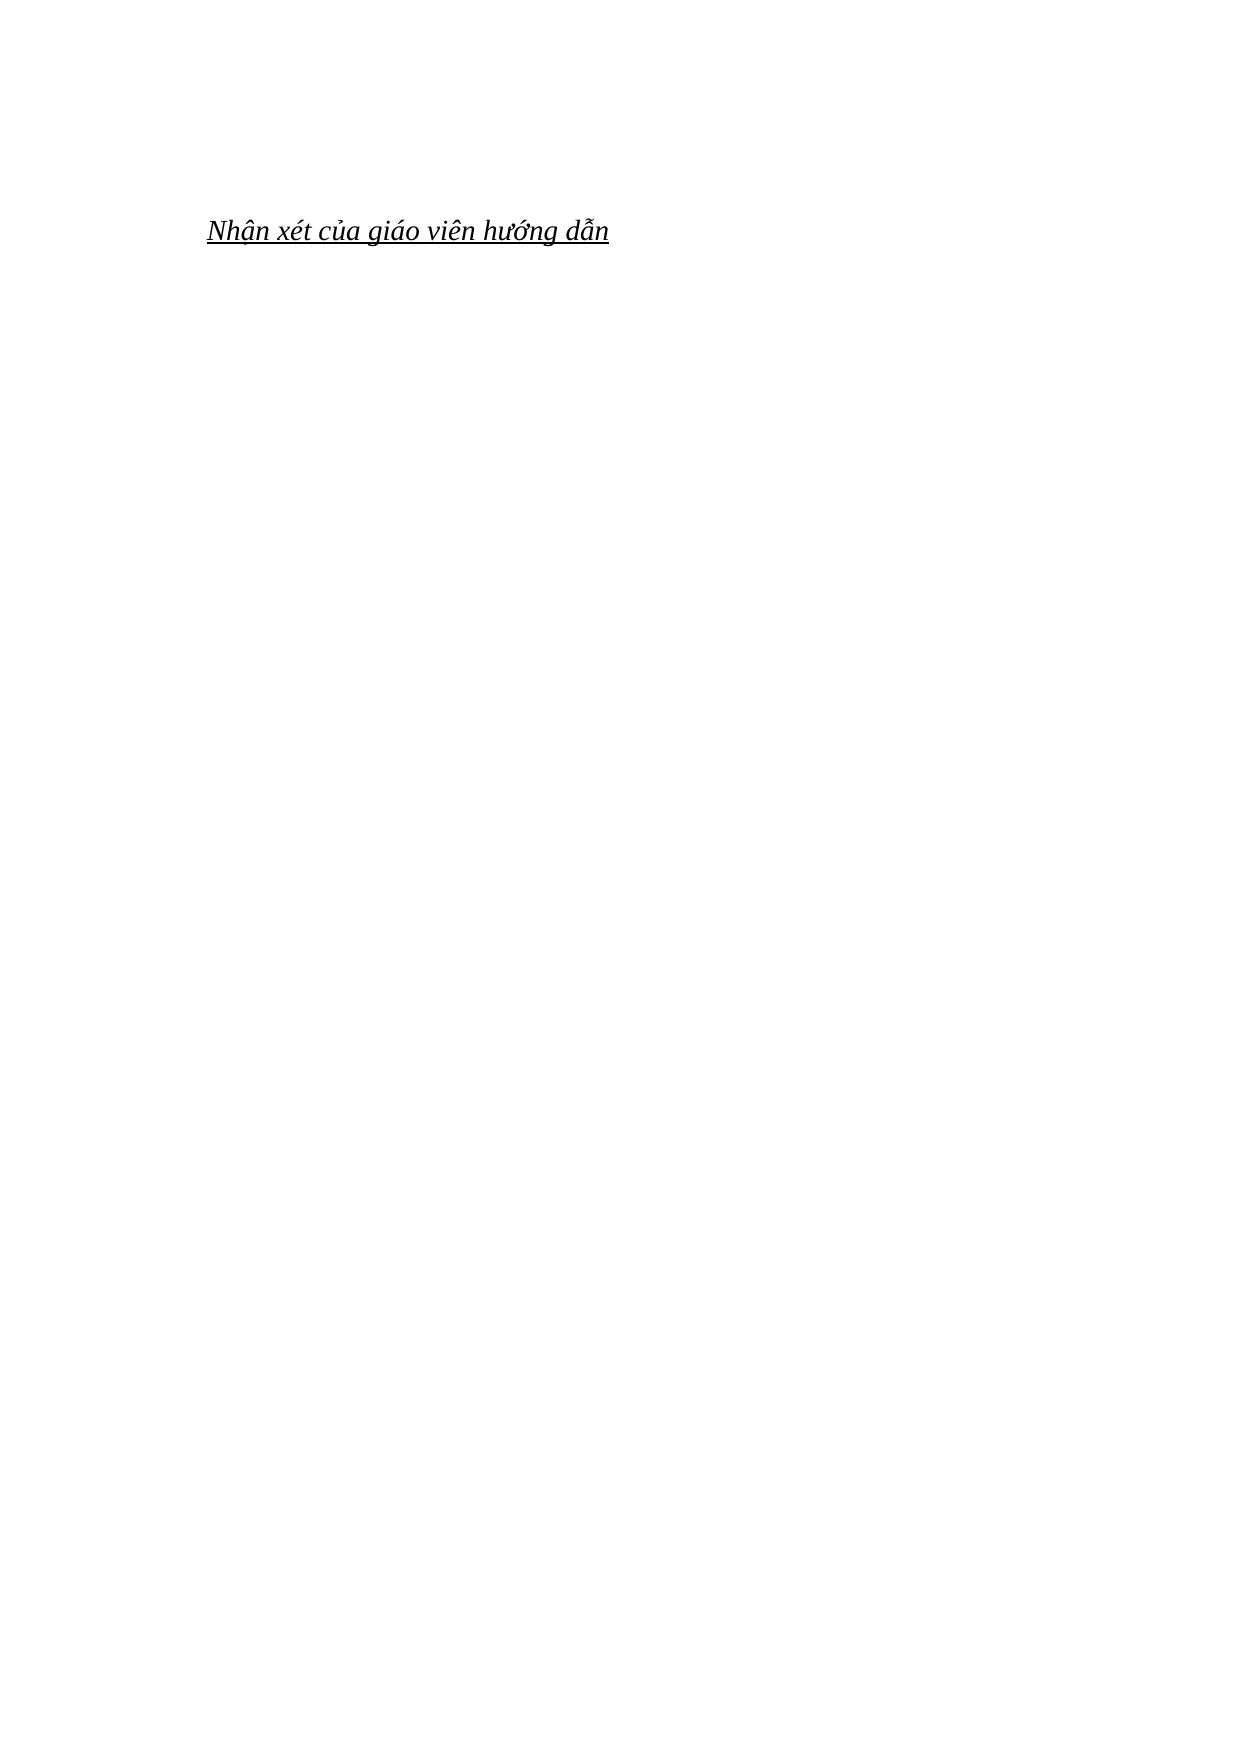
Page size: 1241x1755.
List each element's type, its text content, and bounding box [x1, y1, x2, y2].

text Nhận xét của giáo viên hướng dẫn [207, 213, 1093, 246]
